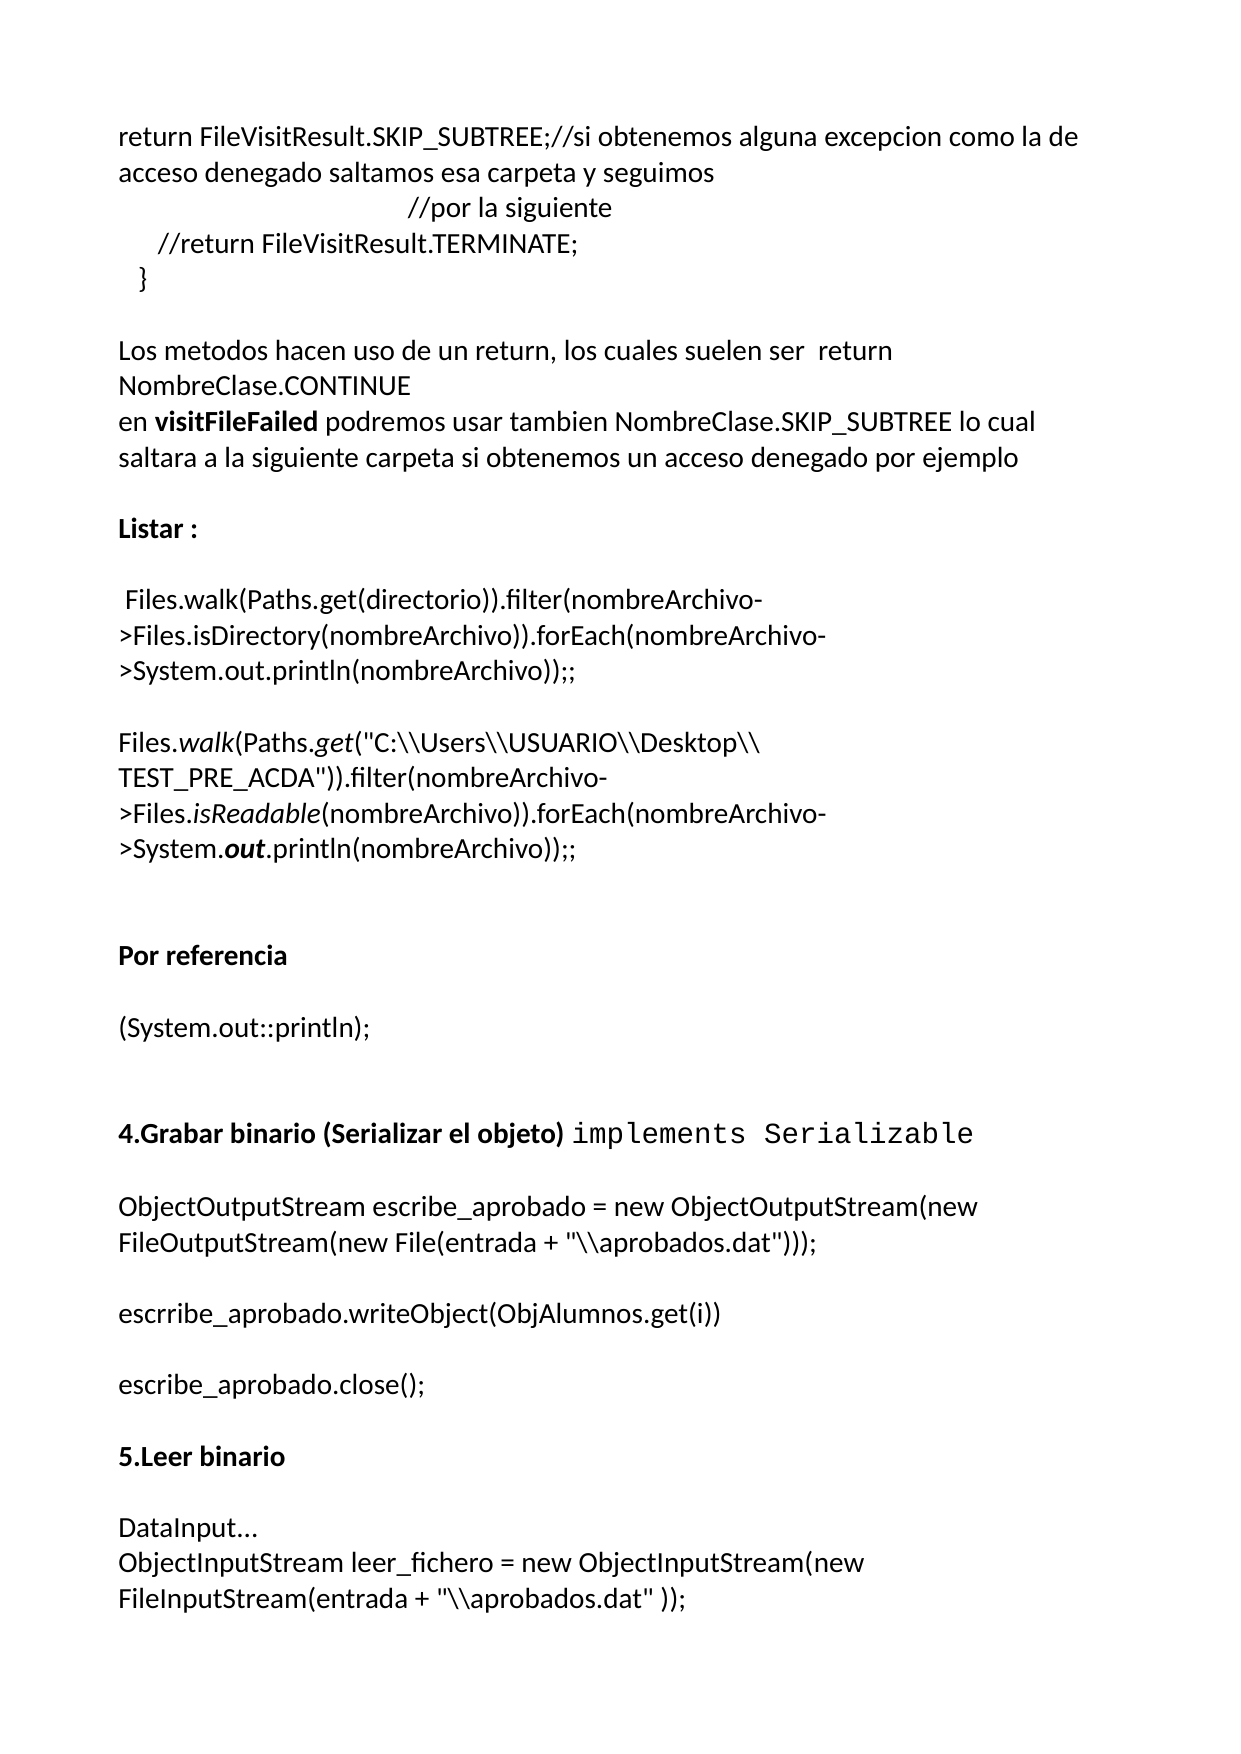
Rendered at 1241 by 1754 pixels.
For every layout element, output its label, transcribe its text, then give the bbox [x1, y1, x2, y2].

text Listar : [118, 510, 1122, 546]
text (System.out::println); [118, 1009, 1122, 1044]
text Por referencia [118, 937, 1122, 973]
text 4.Grabar binario (Serializar el objeto) implements Serializable [118, 1116, 1122, 1153]
text Files.walk(Paths.get("C:\\Users\\USUARIO\\Desktop\\TEST_PRE_ACDA")).filter(nombreArchivo->Files.isReadable(nombreArchivo)).forEach(nombreArchivo->System.out.println(nombreArchivo));; [118, 724, 1122, 866]
text return FileVisitResult.SKIP_SUBTREE;//si obtenemos alguna excepcion como la de acceso denegado saltamos esa carpeta y seguimos [118, 118, 1122, 189]
text } [118, 261, 1122, 296]
text ObjectOutputStream escribe_aprobado = new ObjectOutputStream(new FileOutputStream(new File(entrada + "\\aprobados.dat"))); [118, 1188, 1122, 1259]
text en visitFileFailed podremos usar tambien NombreClase.SKIP_SUBTREE lo cual saltara a la siguiente carpeta si obtenemos un acceso denegado por ejemplo [118, 403, 1122, 474]
text //por la siguiente [118, 189, 1122, 225]
text //return FileVisitResult.TERMINATE; [118, 225, 1122, 261]
text Files.walk(Paths.get(directorio)).filter(nombreArchivo- [118, 581, 1122, 617]
text DataInput... [118, 1509, 1122, 1544]
text Los metodos hacen uso de un return, los cuales suelen ser return NombreClase.CONTINUE [118, 332, 1122, 403]
text ObjectInputStream leer_fichero = new ObjectInputStream(new FileInputStream(entrada + "\\aprobados.dat" )); [118, 1544, 1122, 1616]
text escribe_aprobado.close(); [118, 1366, 1122, 1402]
text escrribe_aprobado.writeObject(ObjAlumnos.get(i)) [118, 1295, 1122, 1331]
text 5.Leer binario [118, 1438, 1122, 1473]
text >Files.isDirectory(nombreArchivo)).forEach(nombreArchivo->System.out.println(nombreArchivo));; [118, 617, 1122, 688]
